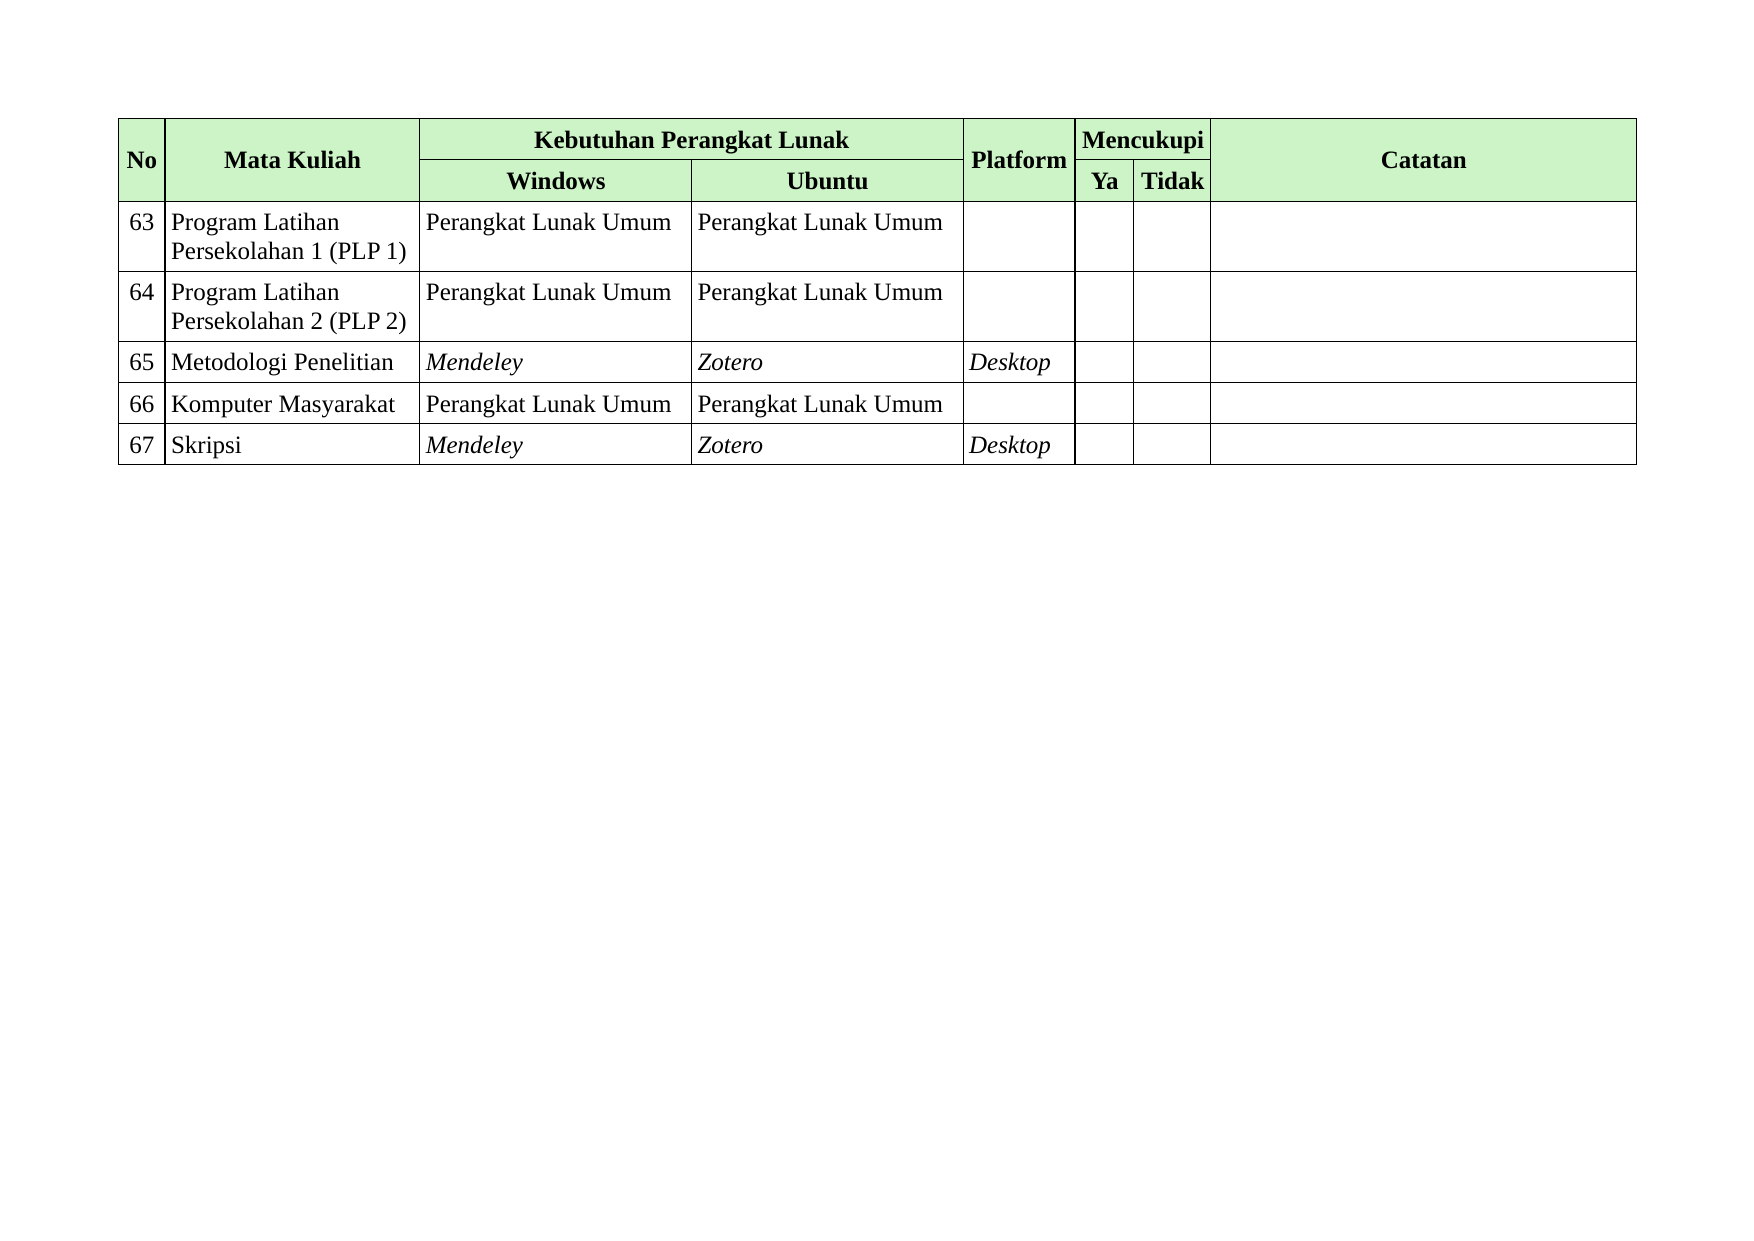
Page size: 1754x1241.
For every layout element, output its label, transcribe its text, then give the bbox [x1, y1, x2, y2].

table_cell 63 [119, 202, 164, 271]
table_cell Komputer Masyarakat [166, 383, 419, 423]
table_header Kebutuhan Perangkat Lunak [420, 119, 963, 159]
table_cell [1134, 272, 1210, 341]
table_cell Perangkat Lunak Umum [692, 383, 963, 423]
table_cell [1211, 424, 1636, 464]
table_cell Ubuntu [692, 160, 963, 201]
table_cell [1076, 424, 1133, 464]
table_cell [1134, 202, 1210, 271]
table_cell [1211, 202, 1636, 271]
table_cell Tidak [1134, 160, 1210, 201]
table_cell Mendeley [420, 424, 691, 464]
table_header Platform [964, 119, 1074, 201]
table_cell [1134, 424, 1210, 464]
table_cell [1076, 272, 1133, 341]
table_cell Windows [420, 160, 691, 201]
table_cell 65 [119, 342, 164, 382]
table_header Mata Kuliah [166, 119, 419, 201]
table_cell [964, 272, 1074, 341]
table_header Mencukupi [1076, 119, 1210, 159]
table_cell Perangkat Lunak Umum [692, 202, 963, 271]
table_cell Desktop [964, 424, 1074, 464]
table_cell Zotero [692, 424, 963, 464]
table_cell [1076, 342, 1133, 382]
table_header No [119, 119, 164, 201]
table_cell Skripsi [166, 424, 419, 464]
table_cell [1134, 383, 1210, 423]
table_cell [1076, 383, 1133, 423]
table_cell [1076, 202, 1133, 271]
table_cell Program Latihan Persekolahan 1 (PLP 1) [166, 202, 419, 271]
table_cell Metodologi Penelitian [166, 342, 419, 382]
table_cell Zotero [692, 342, 963, 382]
table_cell Perangkat Lunak Umum [420, 383, 691, 423]
table_cell Desktop [964, 342, 1074, 382]
table_cell [964, 202, 1074, 271]
table_cell Perangkat Lunak Umum [420, 202, 691, 271]
table_cell Mendeley [420, 342, 691, 382]
table_cell [1211, 383, 1636, 423]
table_cell [964, 383, 1074, 423]
table_cell 66 [119, 383, 164, 423]
table_cell Perangkat Lunak Umum [420, 272, 691, 341]
table_cell [1211, 272, 1636, 341]
table_cell Program Latihan Persekolahan 2 (PLP 2) [166, 272, 419, 341]
table_cell [1211, 342, 1636, 382]
table_cell Perangkat Lunak Umum [692, 272, 963, 341]
table_header Catatan [1211, 119, 1636, 201]
table_cell Ya [1076, 160, 1133, 201]
table_cell 64 [119, 272, 164, 341]
table_cell 67 [119, 424, 164, 464]
table_cell [1134, 342, 1210, 382]
